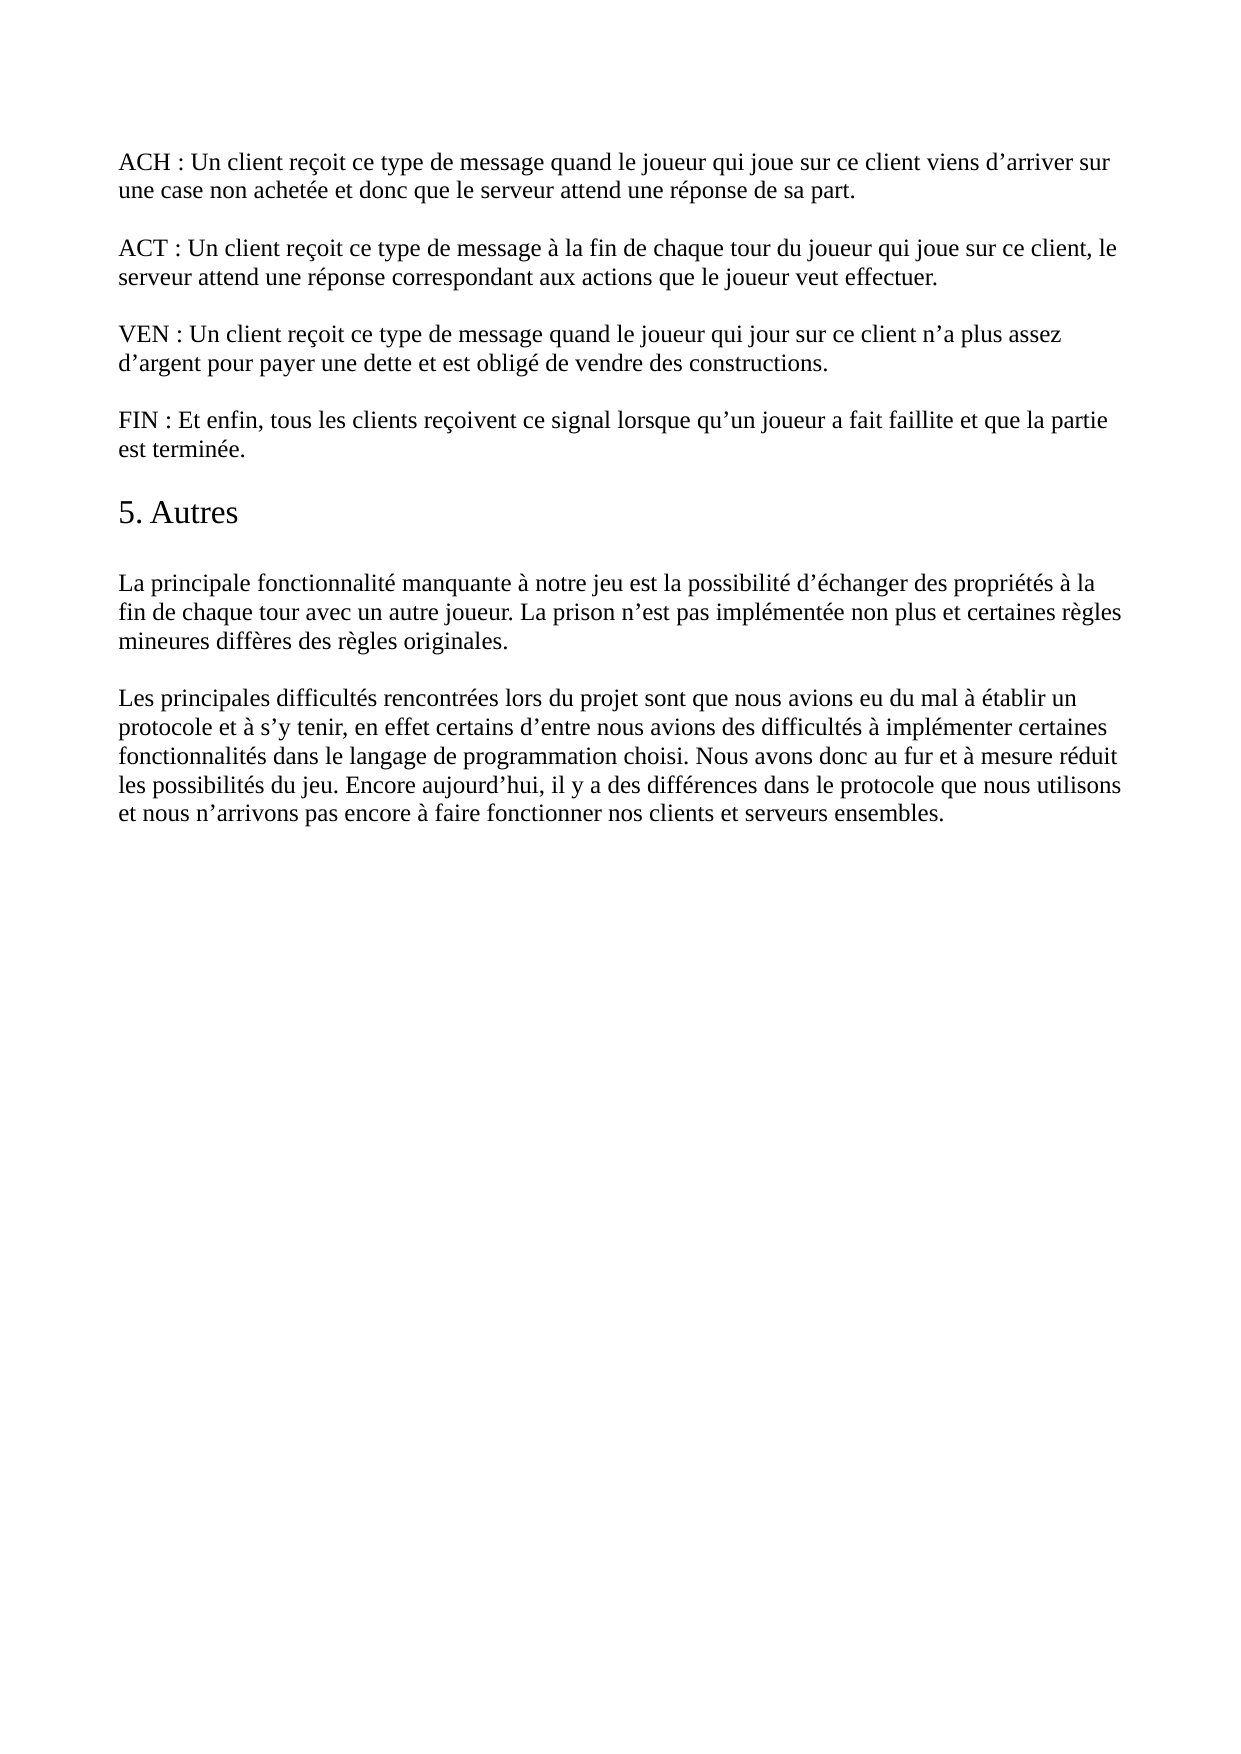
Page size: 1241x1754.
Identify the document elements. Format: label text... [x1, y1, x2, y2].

text ACT : Un client reçoit ce type de message à la fin de chaque tour du joueur qui joue sur ce client, le serveur attend une réponse correspondant aux actions que le joueur veut effectuer. [118, 233, 1122, 291]
text FIN : Et enfin, tous les clients reçoivent ce signal lorsque qu’un joueur a fait faillite et que la partie est terminée. [118, 406, 1122, 463]
text La principale fonctionnalité manquante à notre jeu est la possibilité d’échanger des propriétés à la fin de chaque tour avec un autre joueur. La prison n’est pas implémentée non plus et certaines règles mineures diffères des règles originales. [118, 568, 1122, 655]
text 5. Autres [118, 492, 1122, 530]
text ACH : Un client reçoit ce type de message quand le joueur qui joue sur ce client viens d’arriver sur une case non achetée et donc que le serveur attend une réponse de sa part. [118, 147, 1122, 204]
text Les principales difficultés rencontrées lors du projet sont que nous avions eu du mal à établir un protocole et à s’y tenir, en effet certains d’entre nous avions des difficultés à implémenter certaines fonctionnalités dans le langage de programmation choisi. Nous avons donc au fur et à mesure réduit les possibilités du jeu. Encore aujourd’hui, il y a des différences dans le protocole que nous utilisons et nous n’arrivons pas encore à faire fonctionner nos clients et serveurs ensembles. [118, 683, 1122, 827]
text VEN : Un client reçoit ce type de message quand le joueur qui jour sur ce client n’a plus assez d’argent pour payer une dette et est obligé de vendre des constructions. [118, 319, 1122, 377]
